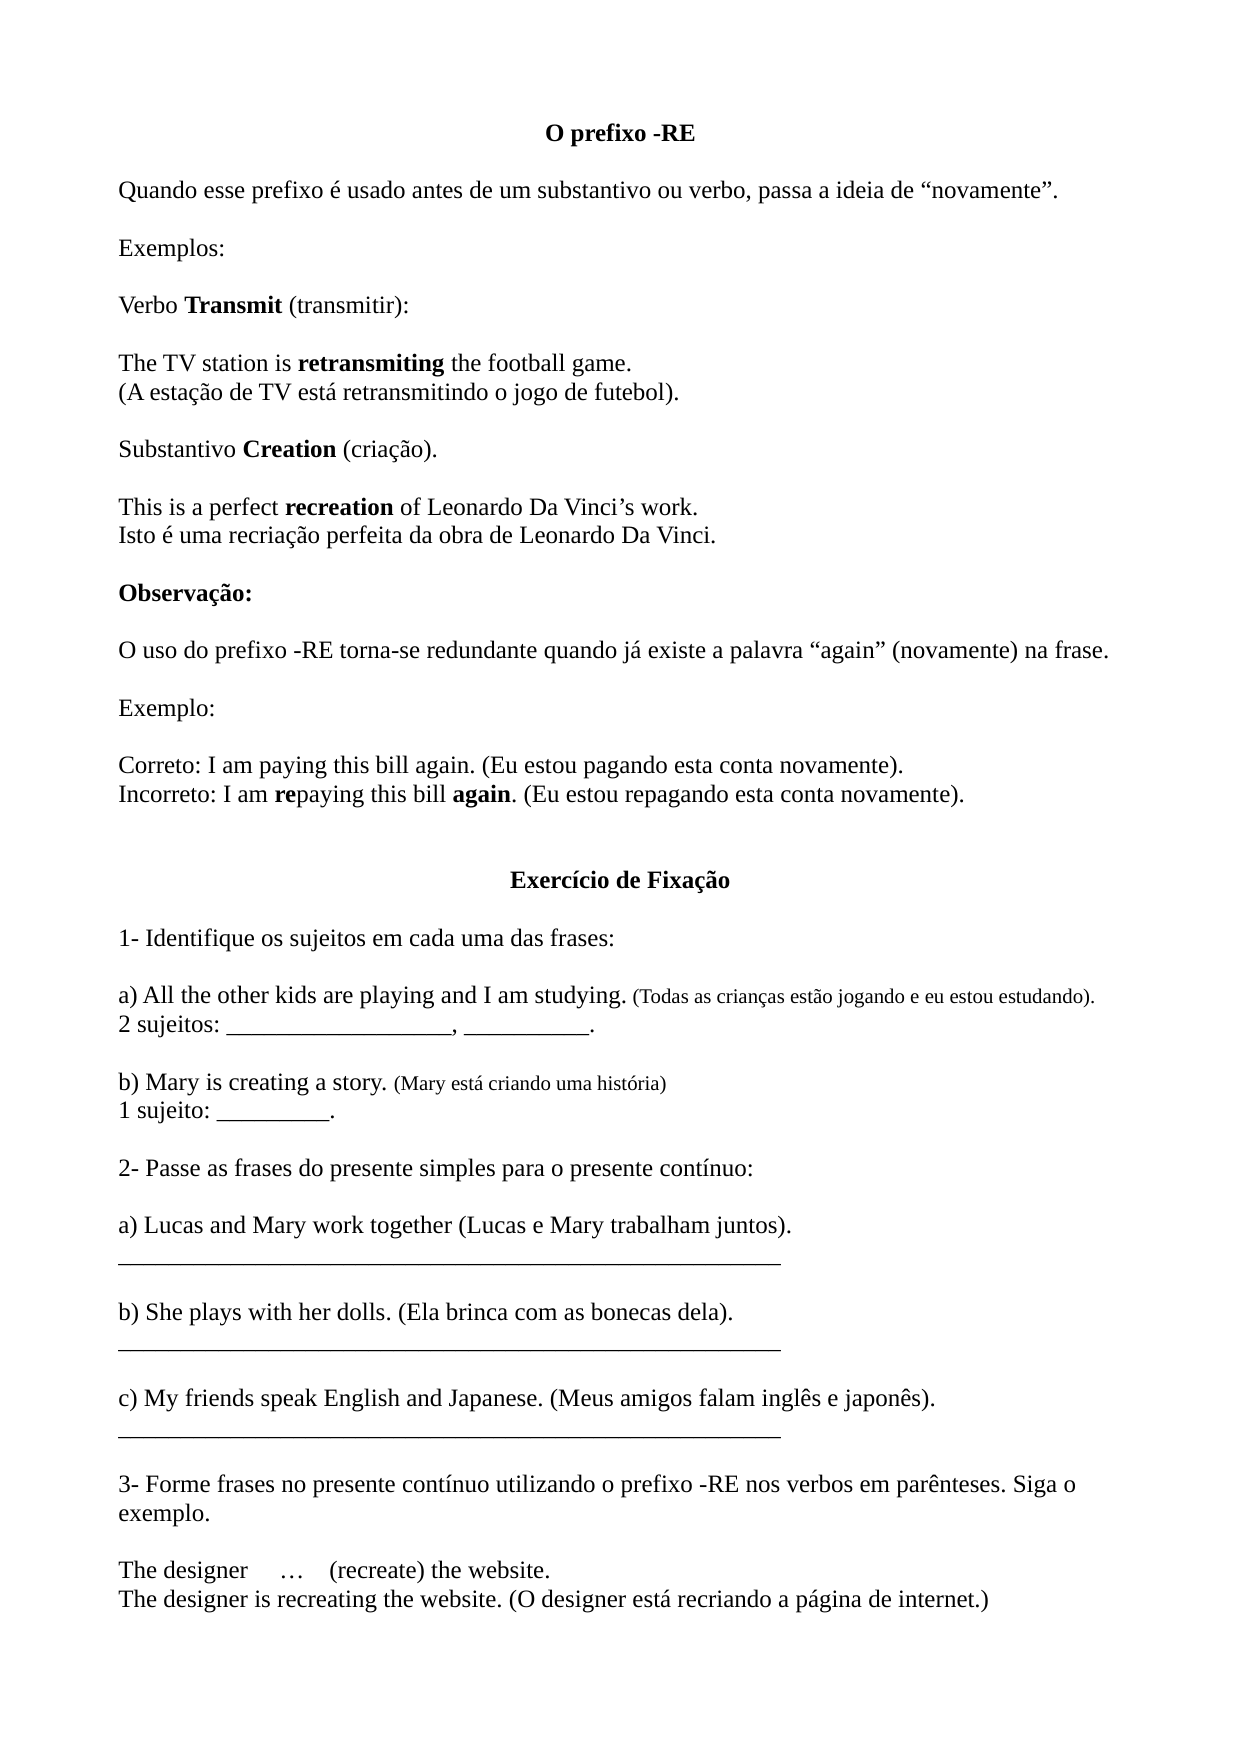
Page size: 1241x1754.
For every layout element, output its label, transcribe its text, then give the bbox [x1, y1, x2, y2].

text Incorreto: I am repaying this bill again. (Eu estou repagando esta conta novamente). [118, 779, 1122, 808]
text This is a perfect recreation of Leonardo Da Vinci’s work. [118, 492, 1122, 521]
text The designer … (recreate) the website. [118, 1556, 1122, 1584]
text The TV station is retransmiting the football game. [118, 348, 1122, 377]
text b) She plays with her dolls. (Ela brinca com as bonecas dela). [118, 1297, 1122, 1326]
text O uso do prefixo -RE torna-se redundante quando já existe a palavra “again” (novamente) na frase. [118, 636, 1122, 664]
text a) Lucas and Mary work together (Lucas e Mary trabalham juntos). [118, 1211, 1122, 1239]
text 2- Passe as frases do presente simples para o presente contínuo: [118, 1153, 1122, 1182]
text _____________________________________________________ [118, 1326, 1122, 1354]
text _____________________________________________________ [118, 1412, 1122, 1441]
text Quando esse prefixo é usado antes de um substantivo ou verbo, passa a ideia de “novamente”. [118, 176, 1122, 204]
text Isto é uma recriação perfeita da obra de Leonardo Da Vinci. [118, 521, 1122, 549]
text 3- Forme frases no presente contínuo utilizando o prefixo -RE nos verbos em parênteses. Siga o exemplo. [118, 1469, 1122, 1527]
text _____________________________________________________ [118, 1239, 1122, 1268]
text 1- Identifique os sujeitos em cada uma das frases: [118, 923, 1122, 952]
text 2 sujeitos: __________________, __________. [118, 1009, 1122, 1038]
text Exemplo: [118, 693, 1122, 722]
text b) Mary is creating a story. (Mary está criando uma história) [118, 1067, 1122, 1096]
text a) All the other kids are playing and I am studying. (Todas as crianças estão jogando e eu estou estudando). [118, 981, 1122, 1009]
text c) My friends speak English and Japanese. (Meus amigos falam inglês e japonês). [118, 1383, 1122, 1412]
text Verbo Transmit (transmitir): [118, 291, 1122, 319]
text O prefixo -RE [118, 118, 1122, 147]
text (A estação de TV está retransmitindo o jogo de futebol). [118, 377, 1122, 406]
text Observação: [118, 578, 1122, 607]
text 1 sujeito: _________. [118, 1096, 1122, 1124]
text The designer is recreating the website. (O designer está recriando a página de internet.) [118, 1584, 1122, 1613]
text Correto: I am paying this bill again. (Eu estou pagando esta conta novamente). [118, 751, 1122, 779]
text Exercício de Fixação [118, 866, 1122, 894]
text Substantivo Creation (criação). [118, 434, 1122, 463]
text Exemplos: [118, 233, 1122, 262]
